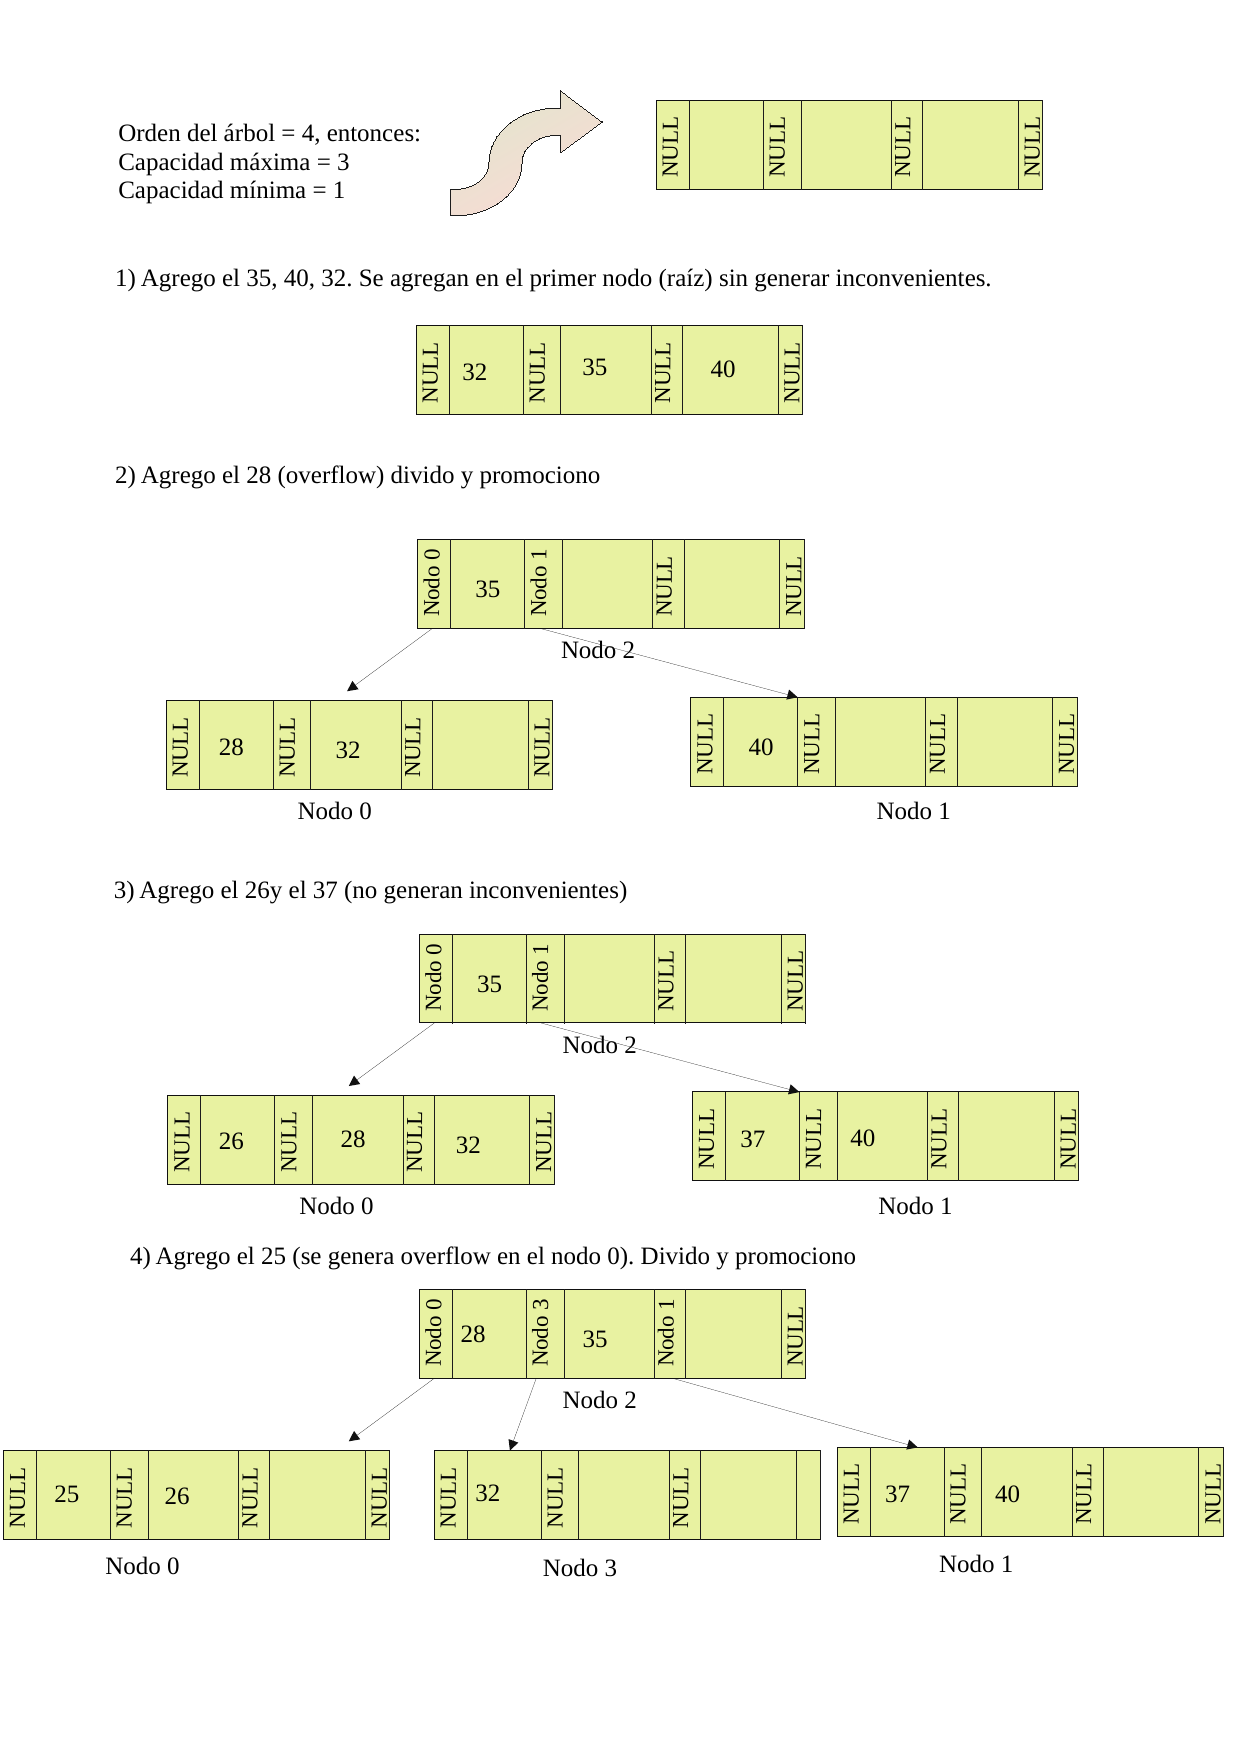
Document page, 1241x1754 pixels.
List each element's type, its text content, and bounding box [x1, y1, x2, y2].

text Capacidad mínima = 1 [118, 176, 483, 204]
text Orden del árbol = 4, entonces: [1043, 118, 1122, 147]
text Capacidad máxima = 3 [521, 147, 656, 176]
text [499, 176, 1122, 204]
text Orden del árbol = 4, entonces: [118, 118, 516, 147]
text Orden del árbol = 4, entonces: [570, 118, 656, 147]
text Capacidad máxima = 3 [118, 147, 491, 176]
text Capacidad máxima = 3 [1043, 147, 1122, 176]
